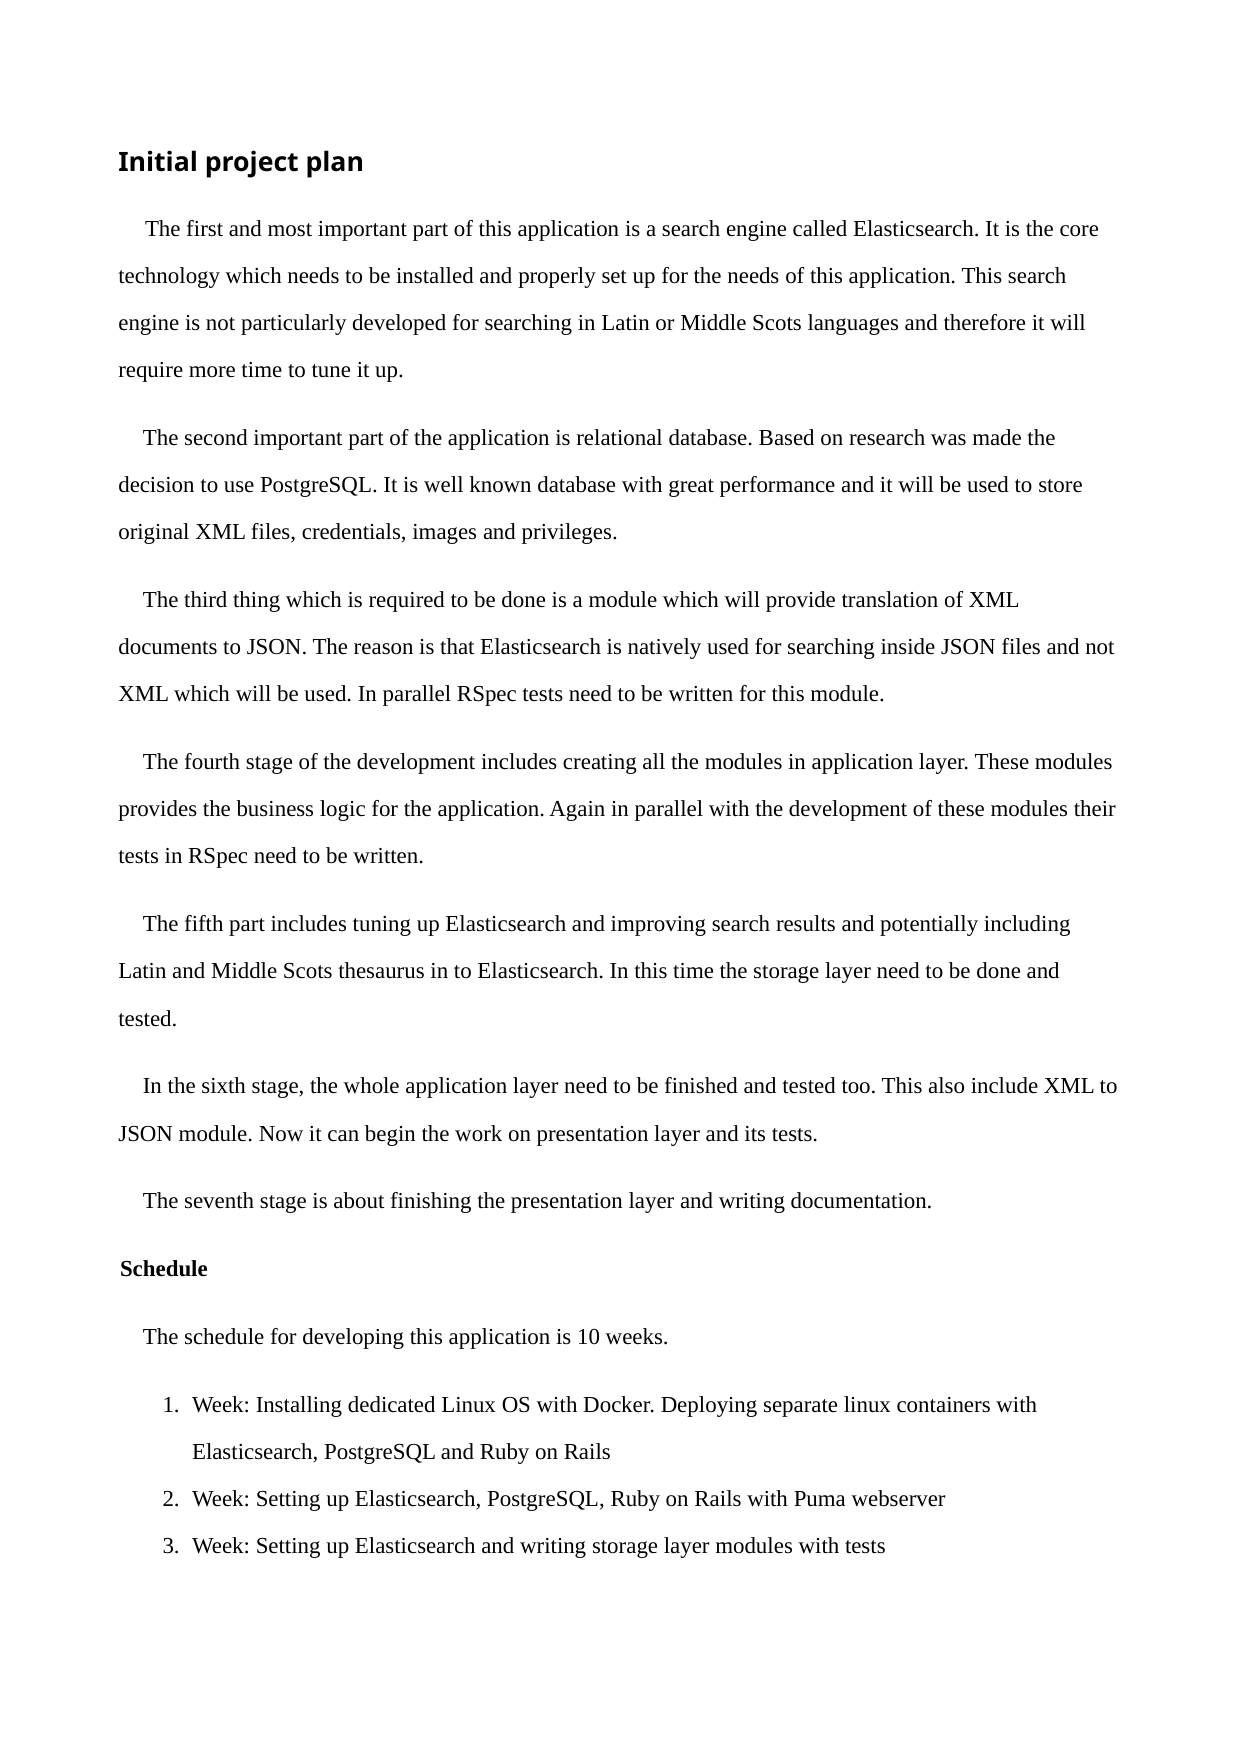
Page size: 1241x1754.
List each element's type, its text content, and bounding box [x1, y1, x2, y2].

text The fourth stage of the development includes creating all the modules in application layer. These modules provides the business logic for the application. Again in parallel with the development of these modules their tests in RSpec need to be written. [118, 748, 1122, 869]
list Week: Installing dedicated Linux OS with Docker. Deploying separate linux containers with Elasticsearch, PostgreSQL and Ruby on Rails [162, 1391, 1122, 1465]
text The second important part of the application is relational database. Based on research was made the decision to use PostgreSQL. It is well known database with great performance and it will be used to store original XML files, credentials, images and privileges. [118, 424, 1122, 545]
list Week: Setting up Elasticsearch, PostgreSQL, Ruby on Rails with Puma webserver [162, 1485, 1122, 1512]
subtitle Initial project plan [118, 143, 1122, 179]
text In the sixth stage, the whole application layer need to be finished and tested too. This also include XML to JSON module. Now it can begin the work on presentation layer and its tests. [118, 1072, 1122, 1146]
text The seventh stage is about finishing the presentation layer and writing documentation. [118, 1187, 1122, 1214]
text The third thing which is required to be done is a module which will provide translation of XML documents to JSON. The reason is that Elasticsearch is natively used for searching inside JSON files and not XML which will be used. In parallel RSpec tests need to be written for this module. [118, 586, 1122, 707]
text The schedule for developing this application is 10 weeks. [118, 1323, 1122, 1350]
text Schedule [118, 1255, 1122, 1282]
text The first and most important part of this application is a search engine called Elasticsearch. It is the core technology which needs to be installed and properly set up for the needs of this application. This search engine is not particularly developed for searching in Latin or Middle Scots languages and therefore it will require more time to tune it up. [118, 213, 1122, 383]
text The fifth part includes tuning up Elasticsearch and improving search results and potentially including Latin and Middle Scots thesaurus in to Elasticsearch. In this time the storage layer need to be done and tested. [118, 910, 1122, 1031]
list Week: Setting up Elasticsearch and writing storage layer modules with tests [162, 1532, 1122, 1559]
